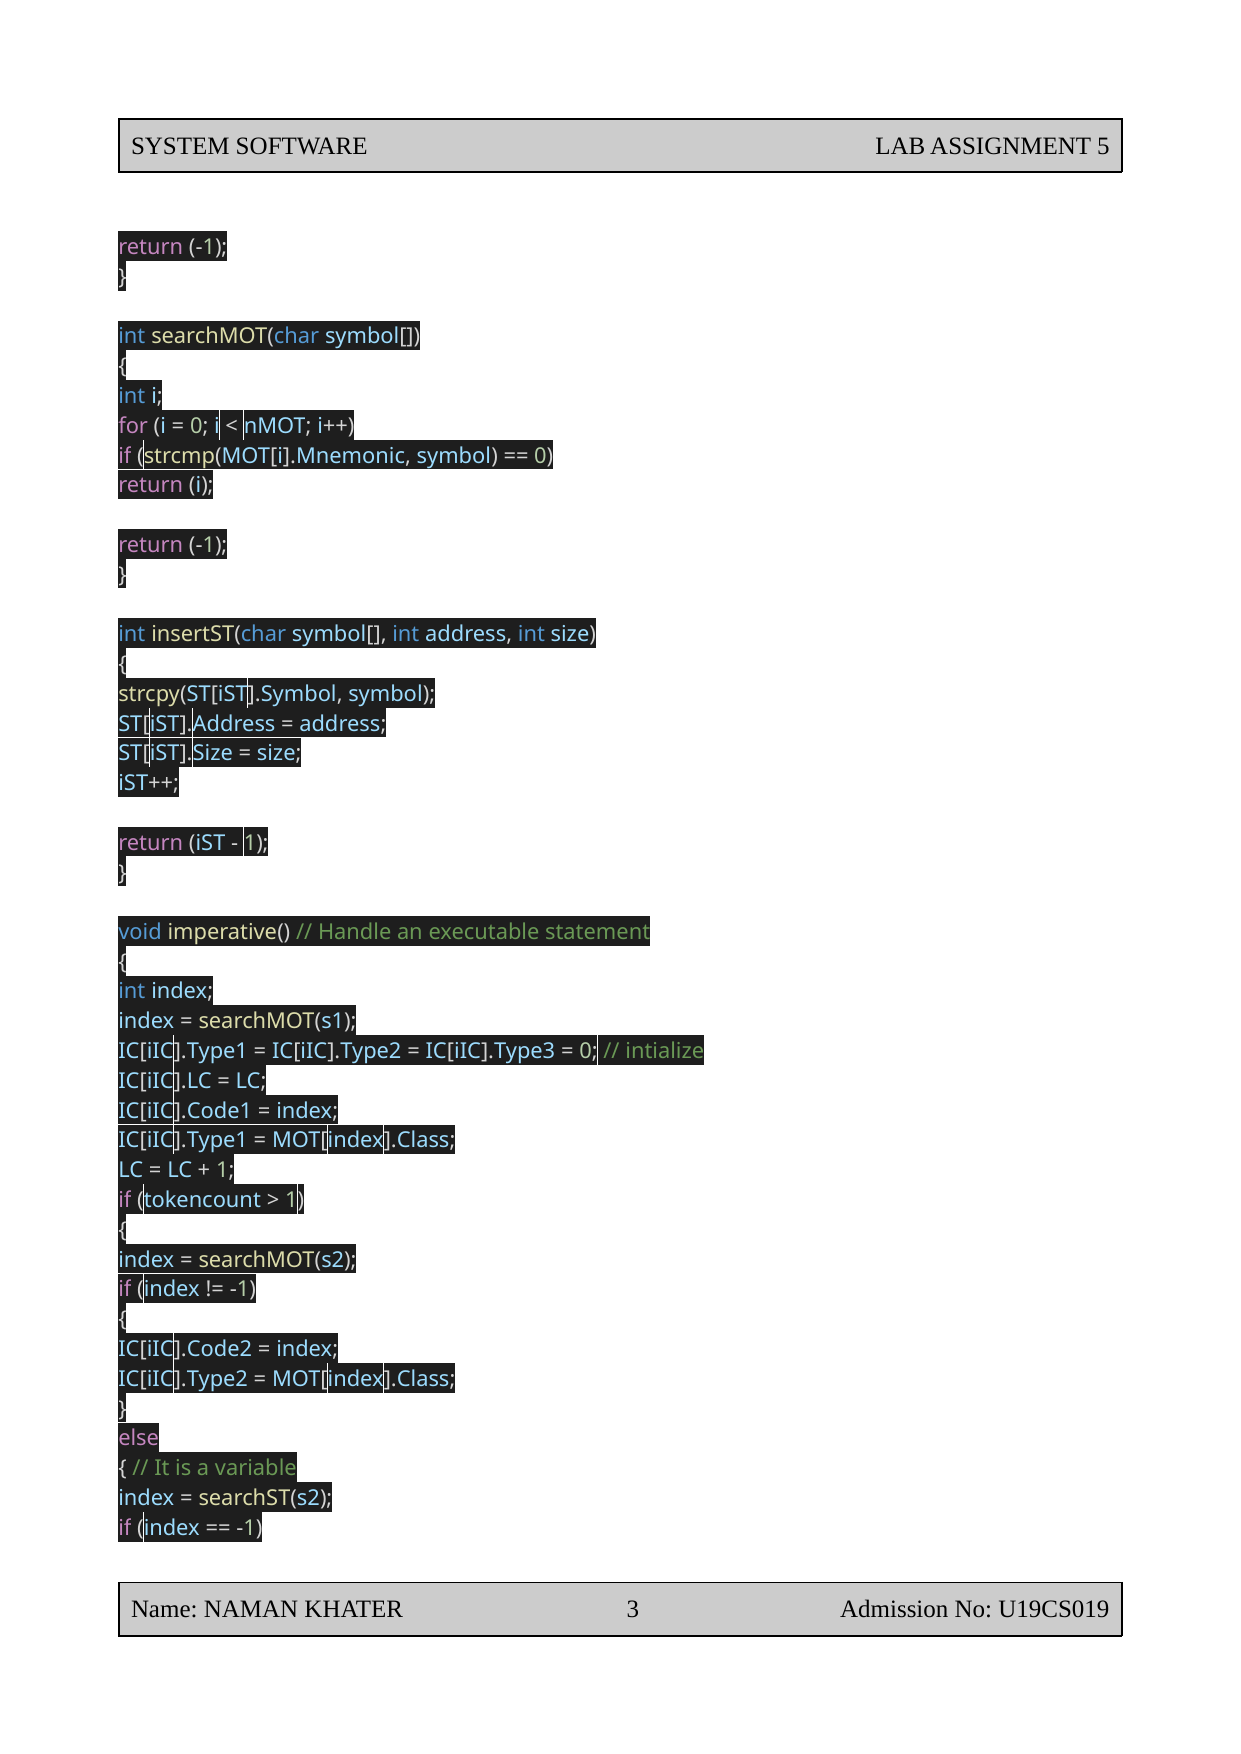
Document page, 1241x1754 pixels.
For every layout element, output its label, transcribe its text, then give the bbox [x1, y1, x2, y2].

text return (i); [118, 469, 1122, 499]
text IC[iIC].LC = LC; [118, 1065, 1122, 1095]
text } [118, 261, 1122, 291]
text } [118, 856, 1122, 886]
text if (index == -1) [118, 1512, 1122, 1542]
text int insertST(char symbol[], int address, int size) [118, 618, 1122, 648]
text IC[iIC].Code2 = index; [118, 1333, 1122, 1363]
text IC[iIC].Type1 = IC[iIC].Type2 = IC[iIC].Type3 = 0; // intialize [118, 1035, 1122, 1065]
text ST[iST].Address = address; [118, 708, 1122, 737]
text index = searchST(s2); [118, 1482, 1122, 1512]
text { [118, 1214, 1122, 1244]
text if (tokencount > 1) [118, 1184, 1122, 1214]
text LC = LC + 1; [118, 1154, 1122, 1184]
text if (index != -1) [118, 1273, 1122, 1303]
text index = searchMOT(s1); [118, 1005, 1122, 1035]
text IC[iIC].Type2 = MOT[index].Class; [118, 1363, 1122, 1393]
text else [118, 1422, 1122, 1452]
text strcpy(ST[iST].Symbol, symbol); [118, 678, 1122, 708]
text for (i = 0; i < nMOT; i++) [118, 410, 1122, 440]
text { [118, 1303, 1122, 1333]
text { // It is a variable [118, 1452, 1122, 1482]
text if (strcmp(MOT[i].Mnemonic, symbol) == 0) [118, 440, 1122, 469]
text int searchMOT(char symbol[]) [118, 321, 1122, 350]
text void imperative() // Handle an executable statement [118, 916, 1122, 946]
text return (-1); [118, 529, 1122, 559]
text { [118, 648, 1122, 678]
text return (iST - 1); [118, 827, 1122, 856]
text iST++; [118, 767, 1122, 797]
text int index; [118, 976, 1122, 1005]
text return (-1); [118, 231, 1122, 261]
text IC[iIC].Code1 = index; [118, 1095, 1122, 1124]
text } [118, 1393, 1122, 1422]
text index = searchMOT(s2); [118, 1244, 1122, 1273]
text { [118, 946, 1122, 976]
text int i; [118, 380, 1122, 410]
text { [118, 350, 1122, 380]
text IC[iIC].Type1 = MOT[index].Class; [118, 1124, 1122, 1154]
text ST[iST].Size = size; [118, 737, 1122, 767]
text } [118, 559, 1122, 588]
